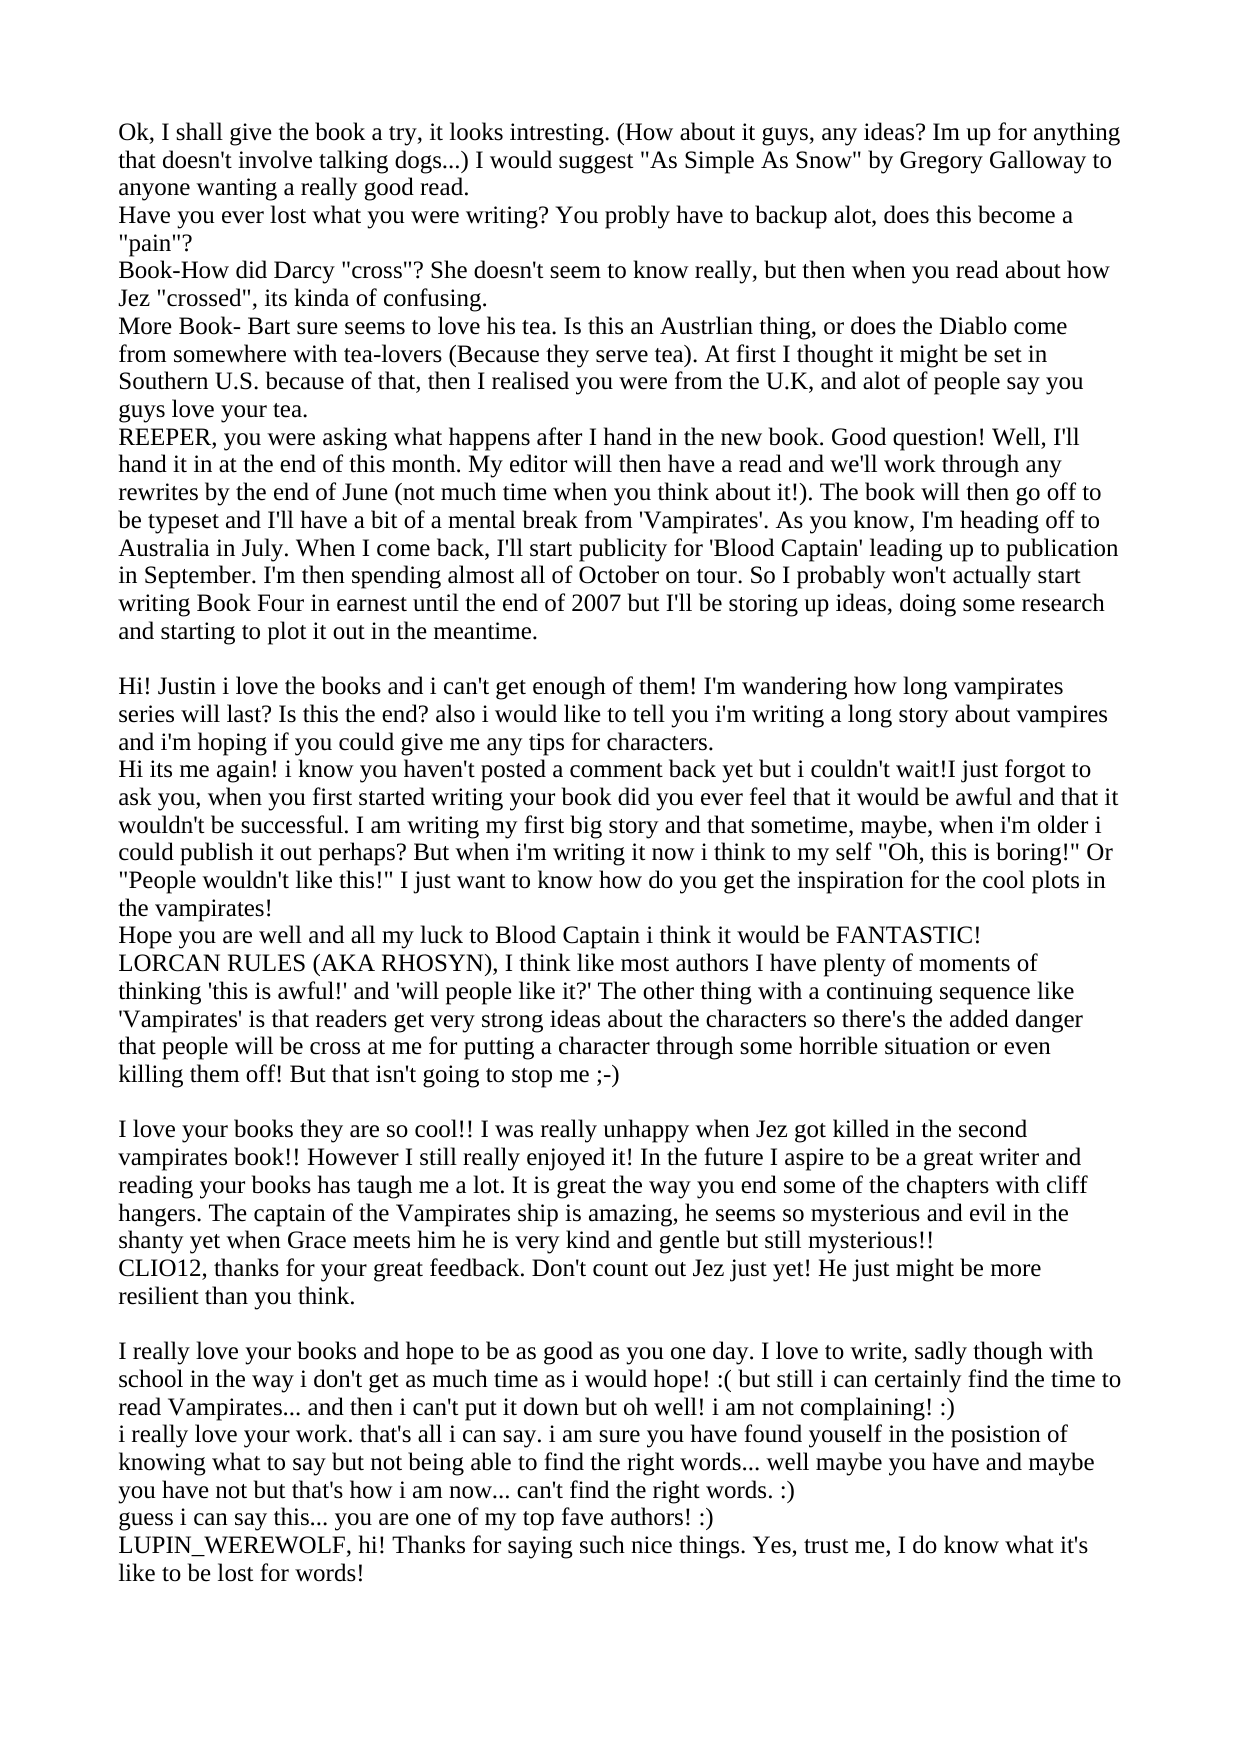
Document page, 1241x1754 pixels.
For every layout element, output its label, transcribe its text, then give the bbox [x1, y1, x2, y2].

text Hi! Justin i love the books and i can't get enough of them! I'm wandering how long vampirates series will last? Is this the end? also i would like to tell you i'm writing a long story about vampires and i'm hoping if you could give me any tips for characters. [118, 672, 1122, 755]
text I love your books they are so cool!! I was really unhappy when Jez got killed in the second vampirates book!! However I still really enjoyed it! In the future I aspire to be a great writer and reading your books has taugh me a lot. It is great the way you end some of the chapters with cliff hangers. The captain of the Vampirates ship is amazing, he seems so mysterious and evil in the shanty yet when Grace meets him he is very kind and gentle but still mysterious!! [118, 1116, 1122, 1254]
text LORCAN RULES (AKA RHOSYN), I think like most authors I have plenty of moments of thinking 'this is awful!' and 'will people like it?' The other thing with a continuing sequence like 'Vampirates' is that readers get very strong ideas about the characters so there's the added danger that people will be cross at me for putting a character through some horrible situation or even killing them off! But that isn't going to stop me ;-) [118, 949, 1122, 1088]
text REEPER, you were asking what happens after I hand in the new book. Good question! Well, I'll hand it in at the end of this month. My editor will then have a read and we'll work through any rewrites by the end of June (not much time when you think about it!). The book will then go off to be typeset and I'll have a bit of a mental break from 'Vampirates'. As you know, I'm heading off to Australia in July. When I come back, I'll start publicity for 'Blood Captain' leading up to publication in September. I'm then spending almost all of October on tour. So I probably won't actually start writing Book Four in earnest until the end of 2007 but I'll be storing up ideas, doing some research and starting to plot it out in the meantime. [118, 423, 1122, 644]
text I really love your books and hope to be as good as you one day. I love to write, sadly though with school in the way i don't get as much time as i would hope! :( but still i can certainly find the time to read Vampirates... and then i can't put it down but oh well! i am not complaining! :) [118, 1337, 1122, 1420]
text Book-How did Darcy "cross"? She doesn't seem to know really, but then when you read about how Jez "crossed", its kinda of confusing. [118, 257, 1122, 312]
text guess i can say this... you are one of my top fave authors! :) [118, 1503, 1122, 1531]
text LUPIN_WEREWOLF, hi! Thanks for saying such nice things. Yes, trust me, I do know what it's like to be lost for words! [118, 1531, 1122, 1587]
text Hope you are well and all my luck to Blood Captain i think it would be FANTASTIC! [118, 922, 1122, 949]
text Hi its me again! i know you haven't posted a comment back yet but i couldn't wait!I just forgot to ask you, when you first started writing your book did you ever feel that it would be awful and that it wouldn't be successful. I am writing my first big story and that sometime, maybe, when i'm older i could publish it out perhaps? But when i'm writing it now i think to my self "Oh, this is boring!" Or "People wouldn't like this!" I just want to know how do you get the inspiration for the cool plots in the vampirates! [118, 755, 1122, 922]
text i really love your work. that's all i can say. i am sure you have found youself in the posistion of knowing what to say but not being able to find the right words... well maybe you have and maybe you have not but that's how i am now... can't find the right words. :) [118, 1420, 1122, 1503]
text Have you ever lost what you were writing? You probly have to backup alot, does this become a "pain"? [118, 201, 1122, 257]
text Ok, I shall give the book a try, it looks intresting. (How about it guys, any ideas? Im up for anything that doesn't involve talking dogs...) I would suggest "As Simple As Snow" by Gregory Galloway to anyone wanting a really good read. [118, 118, 1122, 201]
text CLIO12, thanks for your great feedback. Don't count out Jez just yet! He just might be more resilient than you think. [118, 1254, 1122, 1309]
text More Book- Bart sure seems to love his tea. Is this an Austrlian thing, or does the Diablo come from somewhere with tea-lovers (Because they serve tea). At first I thought it might be set in Southern U.S. because of that, then I realised you were from the U.K, and alot of people say you guys love your tea. [118, 312, 1122, 423]
